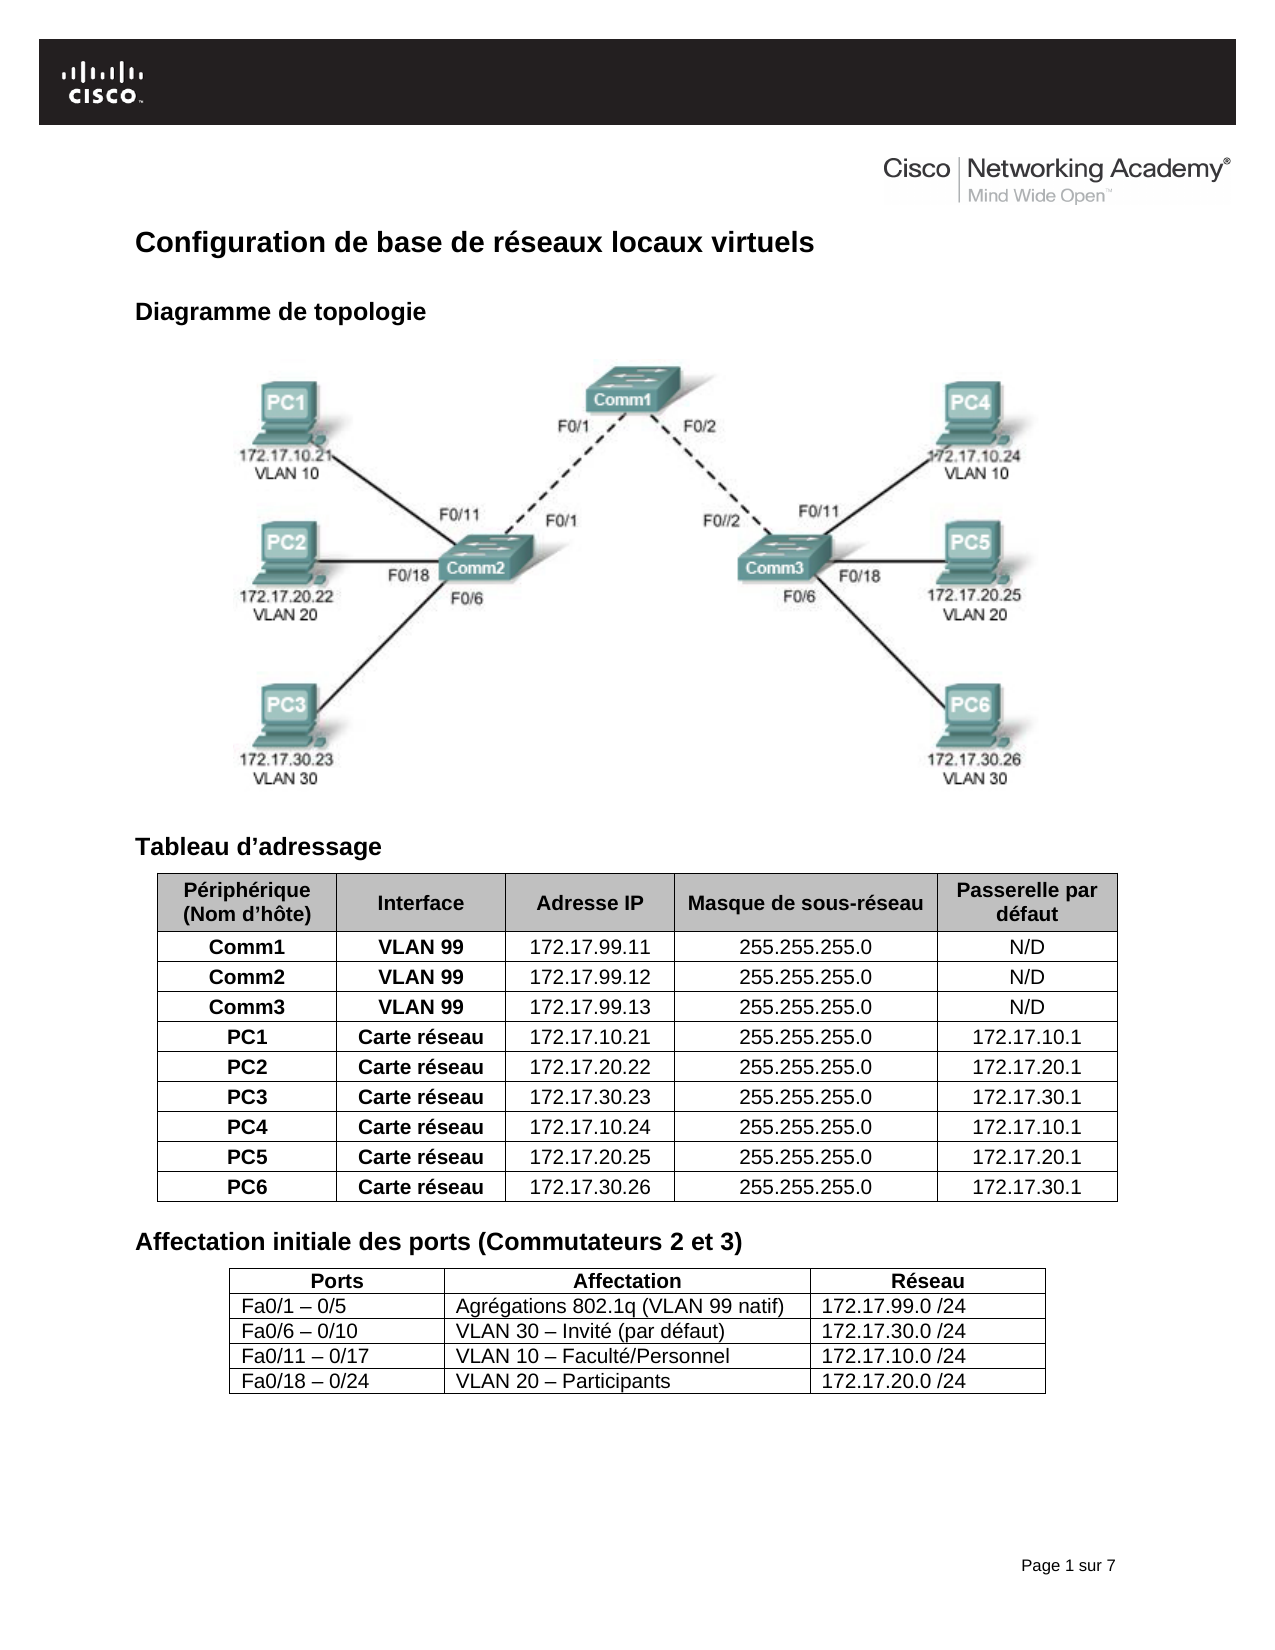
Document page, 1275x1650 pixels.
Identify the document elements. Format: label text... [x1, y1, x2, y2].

table_cell 172.17.10.21 [506, 1022, 674, 1051]
table_cell 172.17.10.1 [938, 1112, 1117, 1141]
table_cell 172.17.99.11 [506, 932, 674, 961]
table_cell 172.17.30.0 /24 [811, 1319, 1045, 1343]
table_cell 255.255.255.0 [675, 932, 937, 961]
table_cell 172.17.20.1 [938, 1052, 1117, 1081]
table_cell Fa0/11 – 0/17 [230, 1344, 444, 1368]
table_cell 172.17.30.23 [506, 1082, 674, 1111]
table_cell Carte réseau [337, 1082, 505, 1111]
table_cell N/D [938, 962, 1117, 991]
table_header Masque de sous-réseau [675, 874, 937, 931]
table_cell 172.17.20.22 [506, 1052, 674, 1081]
table_cell Comm3 [158, 992, 336, 1021]
table_cell PC1 [158, 1022, 336, 1051]
subtitle Affectation initiale des ports (Commutateurs 2 et 3) [135, 1227, 1125, 1256]
table_cell Fa0/1 – 0/5 [230, 1294, 444, 1318]
table_cell 172.17.99.12 [506, 962, 674, 991]
table_header Périphérique (Nom d’hôte) [158, 874, 336, 931]
table_cell Fa0/18 – 0/24 [230, 1369, 444, 1393]
table_cell N/D [938, 932, 1117, 961]
table_cell Agrégations 802.1q (VLAN 99 natif) [445, 1294, 810, 1318]
table_cell 172.17.20.25 [506, 1142, 674, 1171]
table_cell 172.17.99.0 /24 [811, 1294, 1045, 1318]
table_cell 255.255.255.0 [675, 962, 937, 991]
table_header Réseau [811, 1269, 1045, 1293]
table_cell 172.17.20.1 [938, 1142, 1117, 1171]
table_cell 172.17.10.0 /24 [811, 1344, 1045, 1368]
table_cell 255.255.255.0 [675, 1112, 937, 1141]
table_cell Carte réseau [337, 1142, 505, 1171]
table_cell Fa0/6 – 0/10 [230, 1319, 444, 1343]
picture [233, 359, 1043, 798]
table_cell 255.255.255.0 [675, 1142, 937, 1171]
table_cell PC4 [158, 1112, 336, 1141]
table_cell Carte réseau [337, 1112, 505, 1141]
table_cell VLAN 99 [337, 932, 505, 961]
table_cell Carte réseau [337, 1022, 505, 1051]
table_cell PC6 [158, 1172, 336, 1201]
table_cell PC3 [158, 1082, 336, 1111]
table_cell VLAN 99 [337, 992, 505, 1021]
table_cell Comm1 [158, 932, 336, 961]
table_header Interface [337, 874, 505, 931]
table_cell PC2 [158, 1052, 336, 1081]
subtitle Diagramme de topologie [135, 296, 1125, 325]
table_cell 255.255.255.0 [675, 1052, 937, 1081]
table_cell 255.255.255.0 [675, 992, 937, 1021]
table_cell VLAN 20 – Participants [445, 1369, 810, 1393]
table_cell Carte réseau [337, 1052, 505, 1081]
table_cell N/D [938, 992, 1117, 1021]
table_cell VLAN 30 – Invité (par défaut) [445, 1319, 810, 1343]
table_cell 172.17.20.0 /24 [811, 1369, 1045, 1393]
table_header Ports [230, 1269, 444, 1293]
table_cell 172.17.10.1 [938, 1022, 1117, 1051]
table_cell 255.255.255.0 [675, 1172, 937, 1201]
table_header Passerelle par défaut [938, 874, 1117, 931]
table_header Affectation [445, 1269, 810, 1293]
table_cell 255.255.255.0 [675, 1082, 937, 1111]
table_cell 172.17.30.26 [506, 1172, 674, 1201]
table_cell 255.255.255.0 [675, 1022, 937, 1051]
picture [39, 39, 1236, 125]
table_cell 172.17.30.1 [938, 1172, 1117, 1201]
table_cell PC5 [158, 1142, 336, 1171]
subtitle Configuration de base de réseaux locaux virtuels [135, 225, 1125, 259]
subtitle Tableau d’adressage [135, 831, 1125, 860]
table_cell VLAN 10 – Faculté/Personnel [445, 1344, 810, 1368]
table_cell 172.17.30.1 [938, 1082, 1117, 1111]
table_cell 172.17.10.24 [506, 1112, 674, 1141]
picture [884, 157, 1231, 205]
table_cell 172.17.99.13 [506, 992, 674, 1021]
table_cell VLAN 99 [337, 962, 505, 991]
table_header Adresse IP [506, 874, 674, 931]
table_cell Comm2 [158, 962, 336, 991]
table_cell Carte réseau [337, 1172, 505, 1201]
